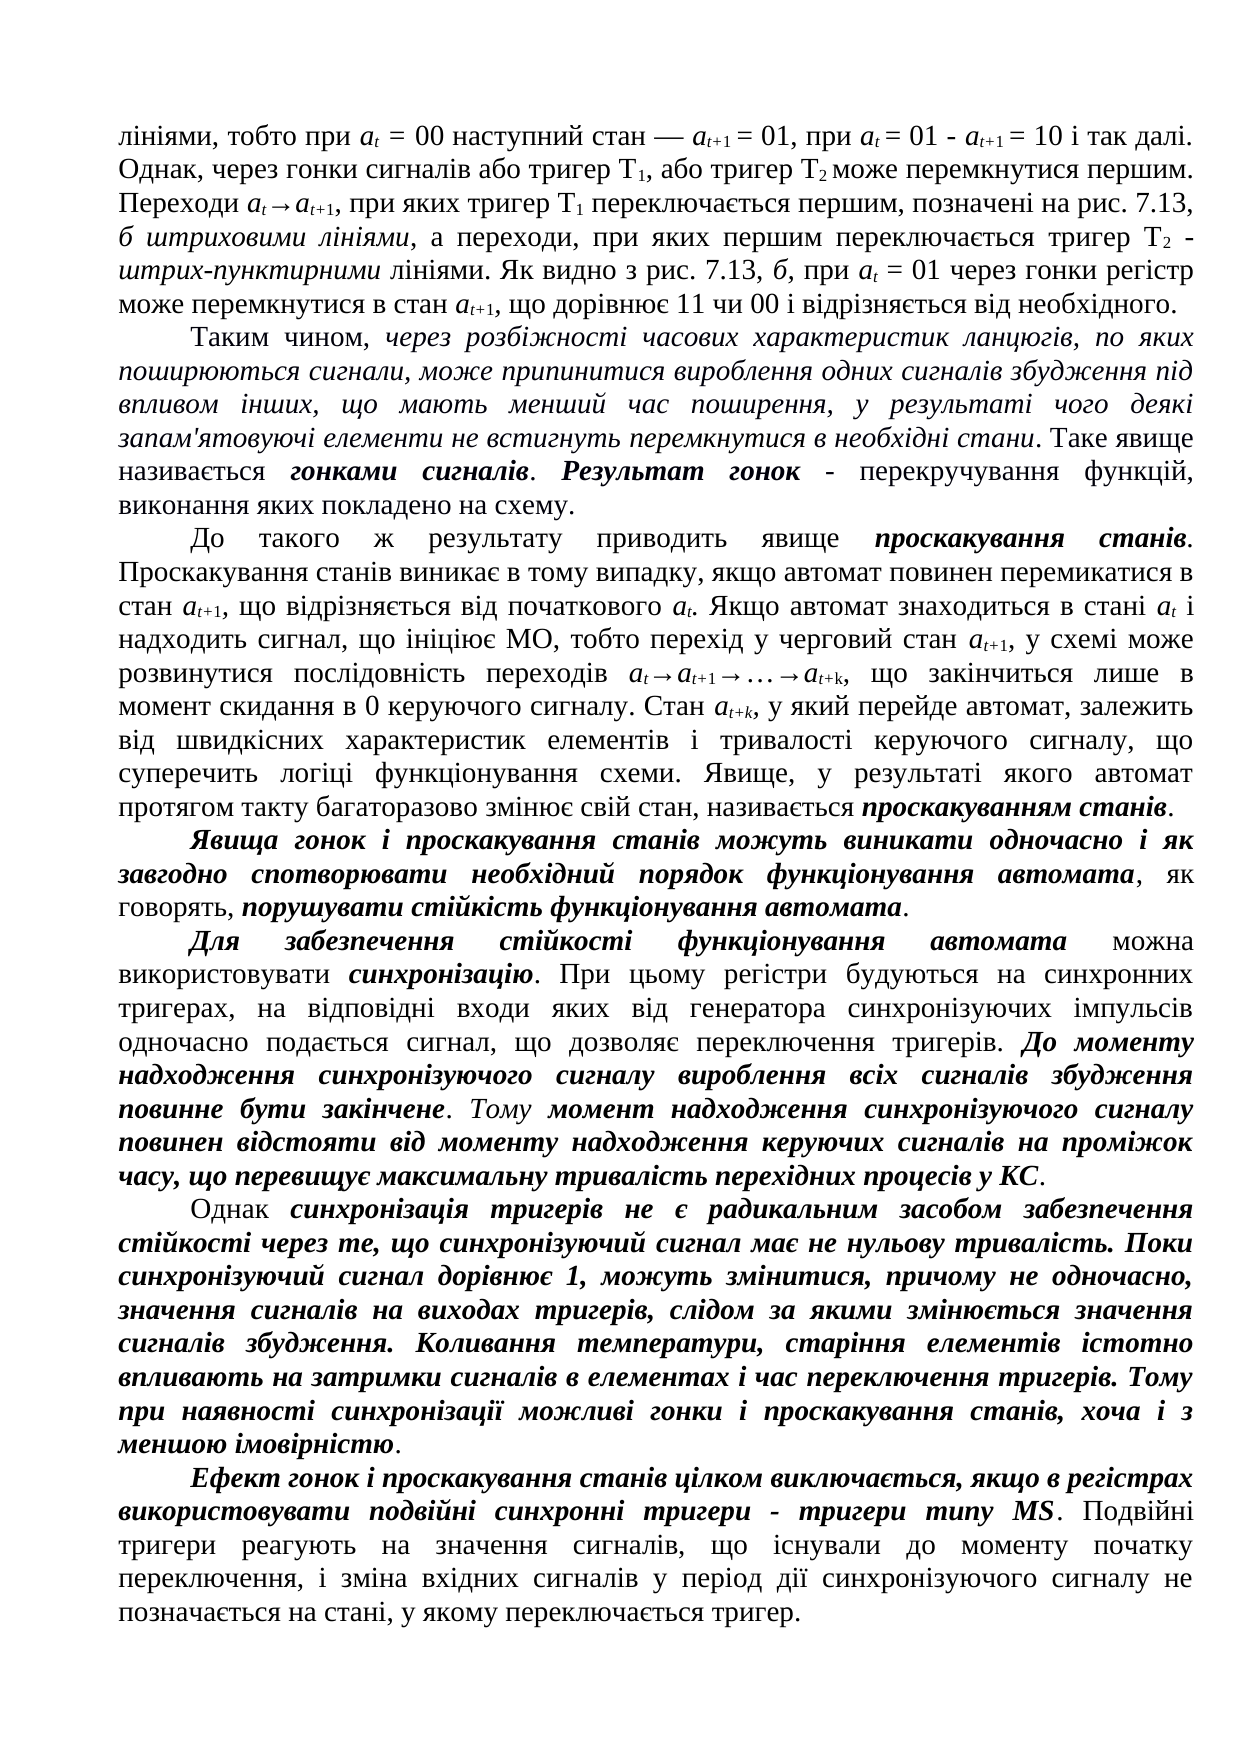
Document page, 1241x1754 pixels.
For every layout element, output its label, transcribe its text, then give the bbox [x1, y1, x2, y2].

text Таким чином, через розбіжності часових характеристик ланцюгів, по яких поширюються сигнали, може припинитися вироблення одних сигналів збудження під впливом інших, що мають менший час поширення, у результаті чого деякі запам'ятовуючі елементи не встигнуть перемкнутися в необхідні стани. Таке явище називається гонками сигналів. Результат гонок - перекручування функцій, виконання яких покладено на схему. [118, 319, 1194, 521]
text До такого ж результату приводить явище проскакування станів. Проскакування станів виникає в тому випадку, якщо автомат повинен перемикатися в стан at+1, що відрізняється від початкового at. Якщо автомат знаходиться в стані at і надходить сигнал, що ініціює MO, тобто перехід у черговий стан at+1, у схемі може розвинутися послідовність переходів at→at+1→…→at+k, що закінчиться лише в момент скидання в 0 керуючого сигналу. Стан at+k, у який перейде автомат, залежить від швидкісних характеристик елементів і тривалості керуючого сигналу, що суперечить логіці функціонування схеми. Явище, у результаті якого автомат протягом такту багаторазово змінює свій стан, називається проскакуванням станів. [118, 521, 1194, 822]
text Ефект гонок і проскакування станів цілком виключається, якщо в регістрах використовувати подвійні синхронні тригери - тригери типу MS. Подвійні тригери реагують на значення сигналів, що існували до моменту початку переключення, і зміна вхідних сигналів у період дії синхронізуючого сигналу не позначається на стані, у якому переключається тригер. [118, 1460, 1194, 1627]
text Для забезпечення стійкості функціонування автомата можна використовувати синхронізацію. При цьому регістри будуються на синхронних тригерах, на відповідні входи яких від генератора синхронізуючих імпульсів одночасно подається сигнал, що дозволяє переключення тригерів. До моменту надходження синхронізуючого сигналу вироблення всіх сигналів збудження повинне бути закінчене. Тому момент надходження синхронізуючого сигналу повинен відстояти від моменту надходження керуючих сигналів на проміжок часу, що перевищує максимальну тривалість перехідних процесів у KC. [118, 923, 1194, 1191]
text Явища гонок і проскакування станів можуть виникати одночасно і як завгодно спотворювати необхідний порядок функціонування автомата, як говорять, порушувати стійкість функціонування автомата. [118, 822, 1194, 923]
text Однак синхронізація тригерів не є радикальним засобом забезпечення стійкості через те, що синхронізуючий сигнал має не нульову тривалість. Поки синхронізуючий сигнал дорівнює 1, можуть змінитися, причому не одночасно, значення сигналів на виходах тригерів, слідом за якими змінюється значення сигналів збудження. Коливання температури, старіння елементів істотно впливають на затримки сигналів в елементах і час переключення тригерів. Тому при наявності синхронізації можливі гонки і проскакування станів, хоча і з меншою імовірністю. [118, 1191, 1194, 1460]
text лініями, тобто при at = 00 наступний стан — at+1 = 01, при at = 01 - at+1 = 10 і так далі. Однак, через гонки сигналів або тригер Т1, або тригер Т2 може перемкнутися першим. Переходи at→at+1, при яких тригер Т1 переключається першим, позначені на рис. 7.13, б штриховими лініями, а переходи, при яких першим переключається тригер Т2 - штрих-пунктирними лініями. Як видно з рис. 7.13, б, при at = 01 через гонки регістр може перемкнутися в стан at+1, що дорівнює 11 чи 00 і відрізняється від необхідного. [118, 118, 1194, 319]
